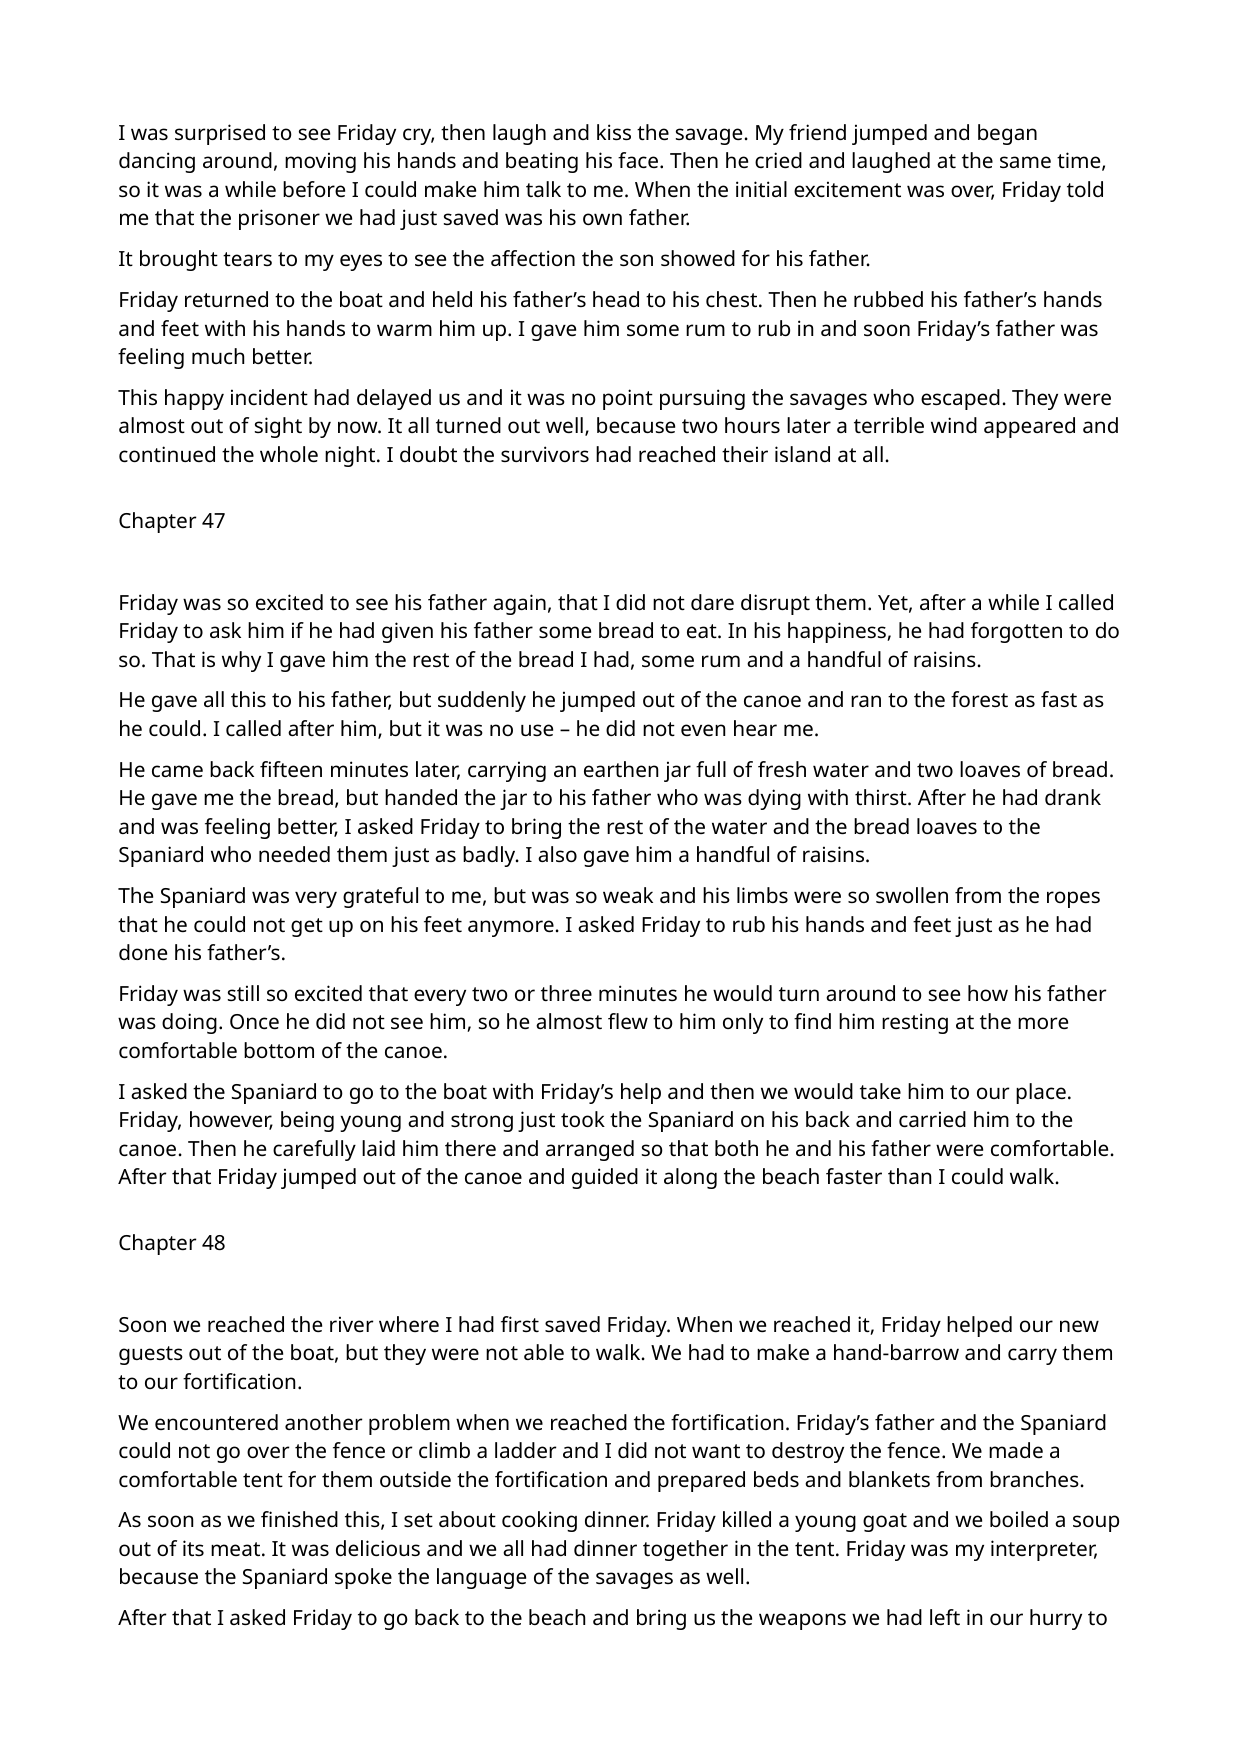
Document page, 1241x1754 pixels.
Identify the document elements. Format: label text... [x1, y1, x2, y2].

text It brought tears to my eyes to see the affection the son showed for his father. [118, 244, 1122, 273]
text Friday returned to the boat and held his father’s head to his chest. Then he rubbed his father’s hands and feet with his hands to warm him up. I gave him some rum to rub in and soon Friday’s father was feeling much better. [118, 285, 1122, 371]
subtitle Chapter 47 [118, 506, 1122, 534]
text Friday was so excited to see his father again, that I did not dare disrupt them. Yet, after a while I called Friday to ask him if he had given his father some bread to eat. In his happiness, he had forgotten to do so. That is why I gave him the rest of the bread I had, some rum and a handful of raisins. [118, 588, 1122, 673]
text Soon we reached the river where I had first saved Friday. When we reached it, Friday helped our new guests out of the boat, but they were not able to walk. We had to make a hand-barrow and carry them to our fortification. [118, 1310, 1122, 1395]
text After that I asked Friday to go back to the beach and bring us the weapons we had left in our hurry to [118, 1603, 1122, 1632]
text We encountered another problem when we reached the fortification. Friday’s father and the Spaniard could not go over the fence or climb a ladder and I did not want to destroy the fence. We made a comfortable tent for them outside the fortification and prepared beds and blankets from branches. [118, 1408, 1122, 1493]
text I asked the Spaniard to go to the boat with Friday’s help and then we would take him to our place. Friday, however, being young and strong just took the Spaniard on his back and carried him to the canoe. Then he carefully laid him there and arranged so that both he and his father were comfortable. After that Friday jumped out of the canoe and guided it along the beach faster than I could walk. [118, 1077, 1122, 1191]
text He came back fifteen minutes later, carrying an earthen jar full of fresh water and two loaves of bread. He gave me the bread, but handed the jar to his father who was dying with thirst. After he had drank and was feeling better, I asked Friday to bring the rest of the water and the bread loaves to the Spaniard who needed them just as badly. I also gave him a handful of raisins. [118, 755, 1122, 869]
text Friday was still so excited that every two or three minutes he would turn around to see how his father was doing. Once he did not see him, so he almost flew to him only to find him resting at the more comfortable bottom of the canoe. [118, 979, 1122, 1064]
text He gave all this to his father, but suddenly he jumped out of the canoe and ran to the forest as fast as he could. I called after him, but it was no use – he did not even hear me. [118, 686, 1122, 742]
subtitle Chapter 48 [118, 1228, 1122, 1257]
text As soon as we finished this, I set about cooking dinner. Friday killed a young goat and we boiled a soup out of its meat. It was delicious and we all had dinner together in the tent. Friday was my interpreter, because the Spaniard spoke the language of the savages as well. [118, 1506, 1122, 1591]
text This happy incident had delayed us and it was no point pursuing the savages who escaped. They were almost out of sight by now. It all turned out well, because two hours later a terrible wind appeared and continued the whole night. I doubt the survivors had reached their island at all. [118, 383, 1122, 468]
text The Spaniard was very grateful to me, but was so weak and his limbs were so swollen from the ropes that he could not get up on his feet anymore. I asked Friday to rub his hands and feet just as he had done his father’s. [118, 881, 1122, 967]
text I was surprised to see Friday cry, then laugh and kiss the savage. My friend jumped and began dancing around, moving his hands and beating his face. Then he cried and laughed at the same time, so it was a while before I could make him talk to me. When the initial excitement was over, Friday told me that the prisoner we had just saved was his own father. [118, 118, 1122, 232]
